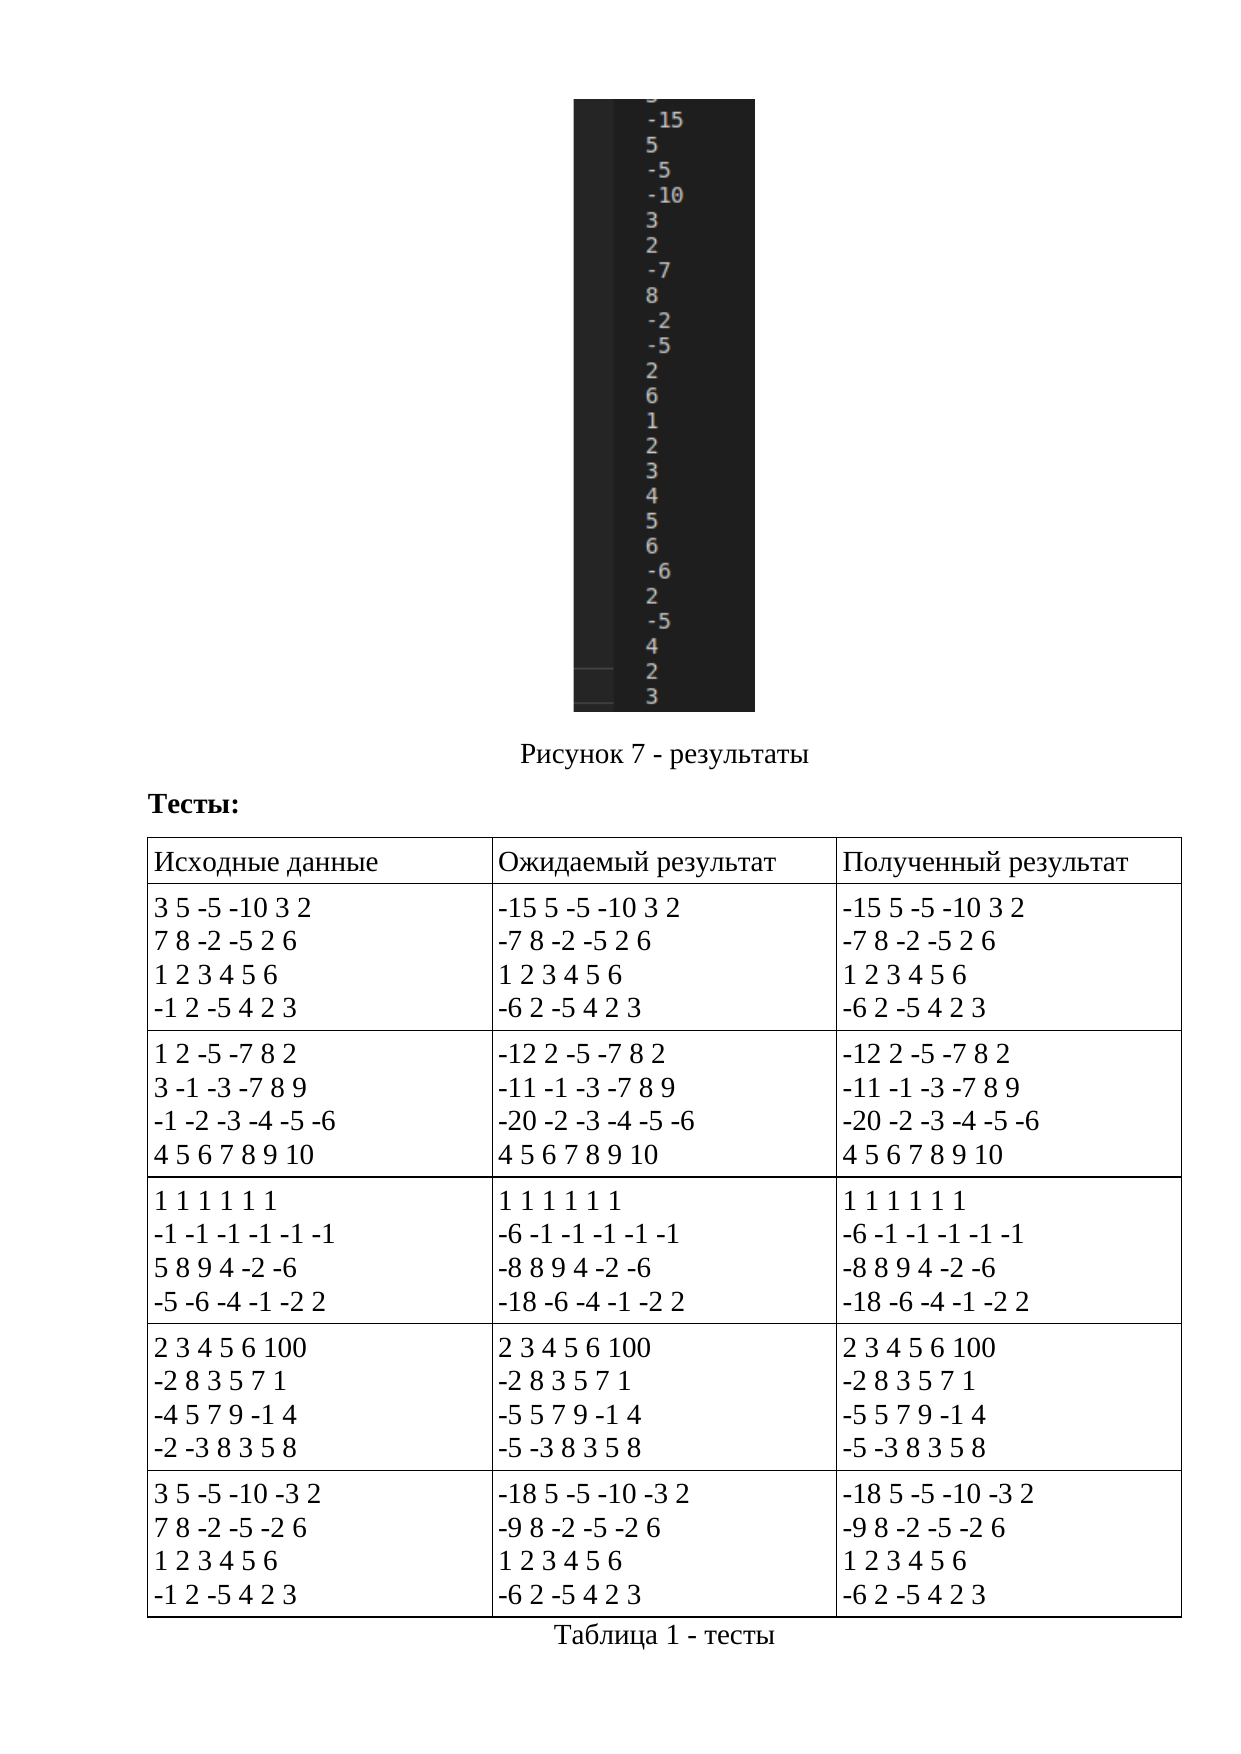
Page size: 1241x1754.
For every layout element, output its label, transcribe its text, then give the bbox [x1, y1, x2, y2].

table_cell -15 5 -5 -10 3 2 -7 8 -2 -5 2 6 1 2 3 4 5 6 -6 2 -5 4 2 3 [837, 884, 1181, 1030]
table_header Полученный результат [837, 838, 1181, 883]
table_cell 3 5 -5 -10 3 2 7 8 -2 -5 2 6 1 2 3 4 5 6 -1 2 -5 4 2 3 [148, 884, 492, 1030]
table_cell 1 1 1 1 1 1 -1 -1 -1 -1 -1 -1 5 8 9 4 -2 -6 -5 -6 -4 -1 -2 2 [148, 1178, 492, 1323]
text Тесты: [148, 787, 1181, 820]
table_header Ожидаемый результат [493, 838, 836, 883]
picture [573, 99, 755, 712]
table_cell 1 1 1 1 1 1 -6 -1 -1 -1 -1 -1 -8 8 9 4 -2 -6 -18 -6 -4 -1 -2 2 [837, 1178, 1181, 1323]
text Таблица 1 - тесты [148, 1618, 1181, 1651]
table_cell -15 5 -5 -10 3 2 -7 8 -2 -5 2 6 1 2 3 4 5 6 -6 2 -5 4 2 3 [493, 884, 836, 1030]
table_cell 2 3 4 5 6 100 -2 8 3 5 7 1 -4 5 7 9 -1 4 -2 -3 8 3 5 8 [148, 1324, 492, 1470]
table_cell 1 2 -5 -7 8 2 3 -1 -3 -7 8 9 -1 -2 -3 -4 -5 -6 4 5 6 7 8 9 10 [148, 1031, 492, 1176]
table_cell -12 2 -5 -7 8 2 -11 -1 -3 -7 8 9 -20 -2 -3 -4 -5 -6 4 5 6 7 8 9 10 [837, 1031, 1181, 1176]
table_cell 2 3 4 5 6 100 -2 8 3 5 7 1 -5 5 7 9 -1 4 -5 -3 8 3 5 8 [837, 1324, 1181, 1470]
text Рисунок 7 - результаты [148, 736, 1181, 770]
table_header Исходные данные [148, 838, 492, 883]
table_cell 2 3 4 5 6 100 -2 8 3 5 7 1 -5 5 7 9 -1 4 -5 -3 8 3 5 8 [493, 1324, 836, 1470]
table_cell 3 5 -5 -10 -3 2 7 8 -2 -5 -2 6 1 2 3 4 5 6 -1 2 -5 4 2 3 [148, 1471, 492, 1616]
table_cell -18 5 -5 -10 -3 2 -9 8 -2 -5 -2 6 1 2 3 4 5 6 -6 2 -5 4 2 3 [493, 1471, 836, 1616]
table_cell -12 2 -5 -7 8 2 -11 -1 -3 -7 8 9 -20 -2 -3 -4 -5 -6 4 5 6 7 8 9 10 [493, 1031, 836, 1176]
table_cell -18 5 -5 -10 -3 2 -9 8 -2 -5 -2 6 1 2 3 4 5 6 -6 2 -5 4 2 3 [837, 1471, 1181, 1616]
table_cell 1 1 1 1 1 1 -6 -1 -1 -1 -1 -1 -8 8 9 4 -2 -6 -18 -6 -4 -1 -2 2 [493, 1178, 836, 1323]
